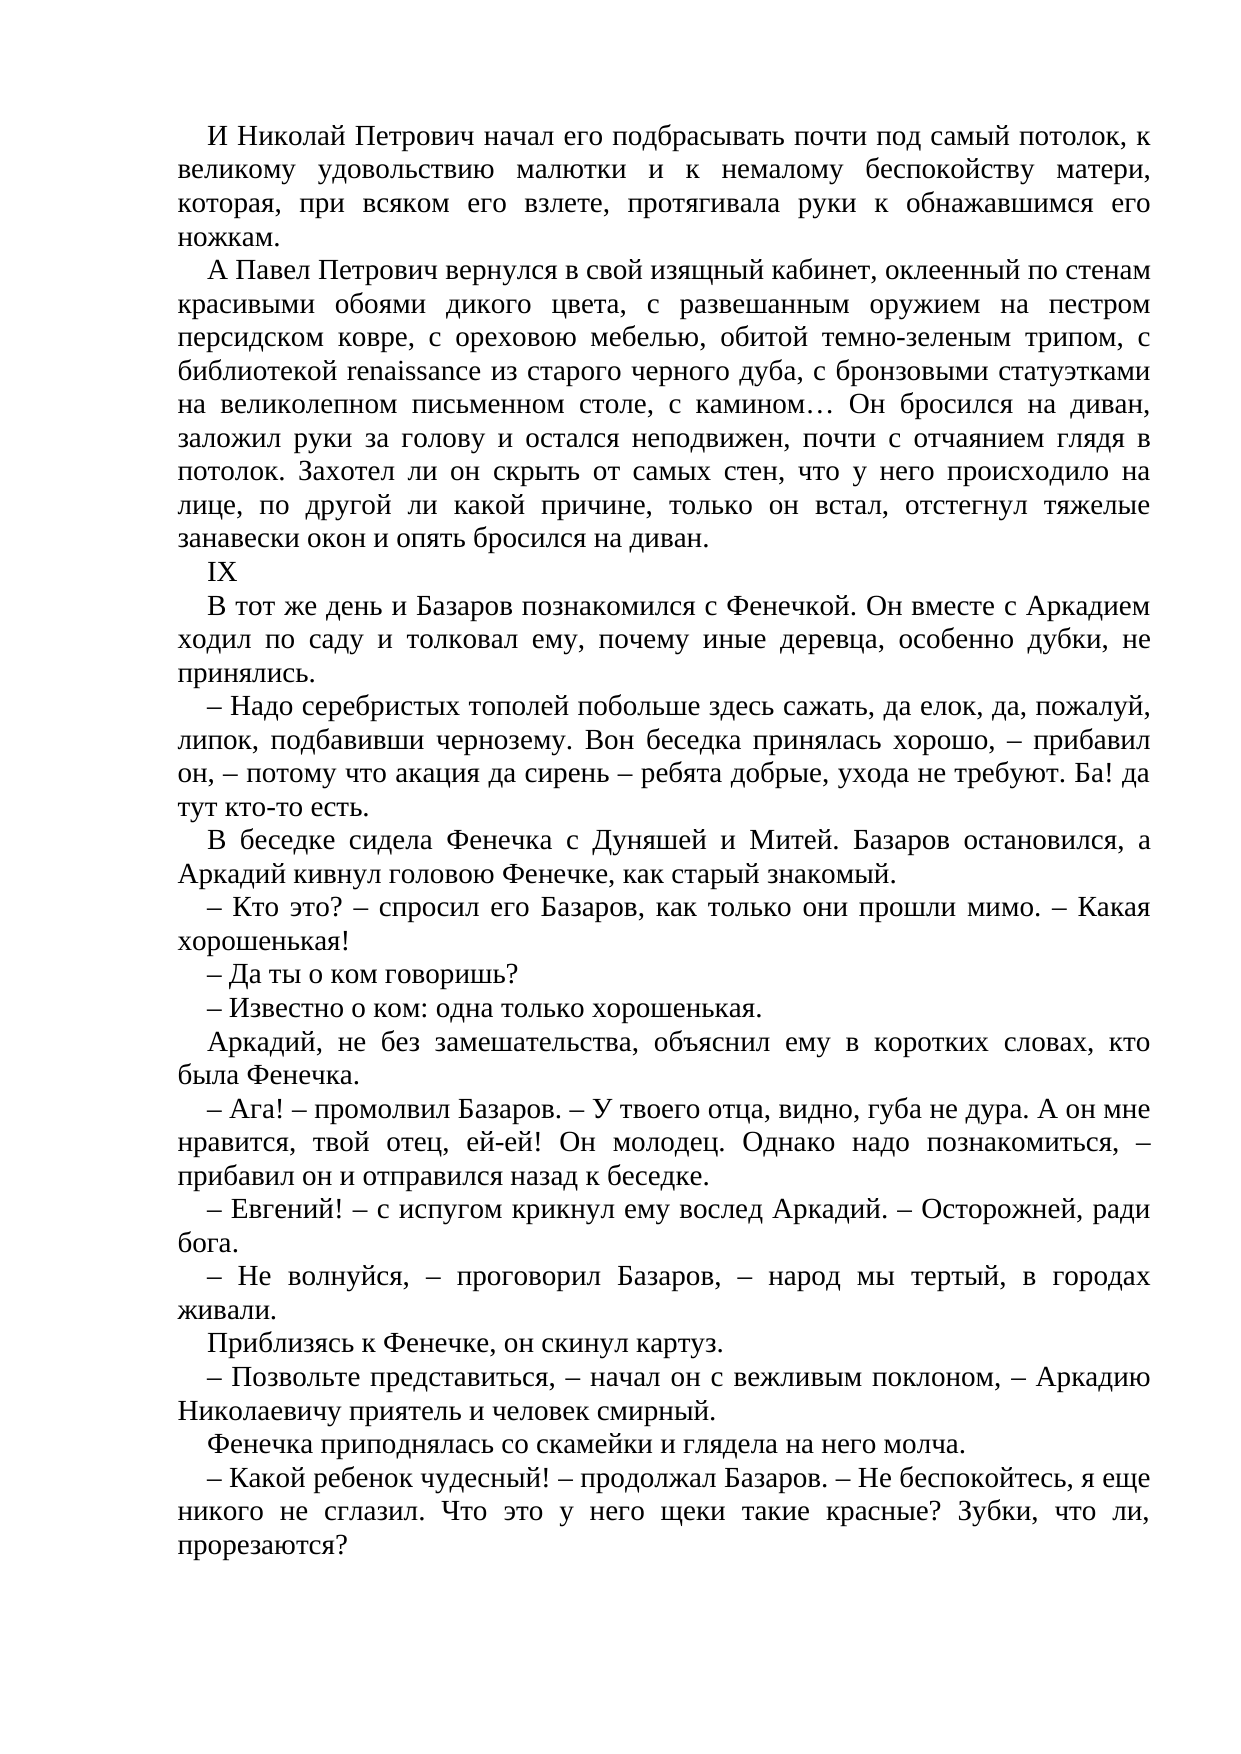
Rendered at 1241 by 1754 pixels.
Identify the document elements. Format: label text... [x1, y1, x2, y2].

text – Надо серебристых тополей побольше здесь сажать, да елок, да, пожалуй, липок, подбавивши чернозему. Вон беседка принялась хорошо, – прибавил он, – потому что акация да сирень – ребята добрые, ухода не требуют. Ба! да тут кто-то есть. [177, 688, 1152, 822]
text – Ага! – промолвил Базаров. – У твоего отца, видно, губа не дура. А он мне нравится, твой отец, ей-ей! Он молодец. Однако надо познакомиться, – прибавил он и отправился назад к беседке. [177, 1091, 1152, 1191]
text А Павел Петрович вернулся в свой изящный кабинет, оклеенный по стенам красивыми обоями дикого цвета, с развешанным оружием на пестром персидском ковре, с ореховою мебелью, обитой темно-зеленым трипом, с библиотекой renaissance из старого черного дуба, с бронзовыми статуэтками на великолепном письменном столе, с камином… Он бросился на диван, заложил руки за голову и остался неподвижен, почти с отчаянием глядя в потолок. Захотел ли он скрыть от самых стен, что у него происходило на лице, по другой ли какой причине, только он встал, отстегнул тяжелые занавески окон и опять бросился на диван. [177, 252, 1152, 554]
text – Кто это? – спросил его Базаров, как только они прошли мимо. – Какая хорошенькая! [177, 889, 1152, 957]
text – Какой ребенок чудесный! – продолжал Базаров. – Не беспокойтесь, я еще никого не сглазил. Что это у него щеки такие красные? Зубки, что ли, прорезаются? [177, 1460, 1152, 1560]
text – Да ты о ком говоришь? [177, 957, 1152, 990]
text IX [177, 554, 1152, 588]
text Приблизясь к Фенечке, он скинул картуз. [177, 1326, 1152, 1359]
text – Не волнуйся, – проговорил Базаров, – народ мы тертый, в городах живали. [177, 1258, 1152, 1326]
text В беседке сидела Фенечка с Дуняшей и Митей. Базаров остановился, а Аркадий кивнул головою Фенечке, как старый знакомый. [177, 822, 1152, 889]
text – Евгений! – с испугом крикнул ему вослед Аркадий. – Осторожней, ради бога. [177, 1191, 1152, 1258]
text И Николай Петрович начал его подбрасывать почти под самый потолок, к великому удовольствию малютки и к немалому беспокойству матери, которая, при всяком его взлете, протягивала руки к обнажавшимся его ножкам. [177, 118, 1152, 252]
text Фенечка приподнялась со скамейки и глядела на него молча. [177, 1426, 1152, 1460]
text В тот же день и Базаров познакомился с Фенечкой. Он вместе с Аркадием ходил по саду и толковал ему, почему иные деревца, особенно дубки, не принялись. [177, 588, 1152, 688]
text Аркадий, не без замешательства, объяснил ему в коротких словах, кто была Фенечка. [177, 1024, 1152, 1091]
text – Позвольте представиться, – начал он с вежливым поклоном, – Аркадию Николаевичу приятель и человек смирный. [177, 1359, 1152, 1426]
text – Известно о ком: одна только хорошенькая. [177, 990, 1152, 1024]
